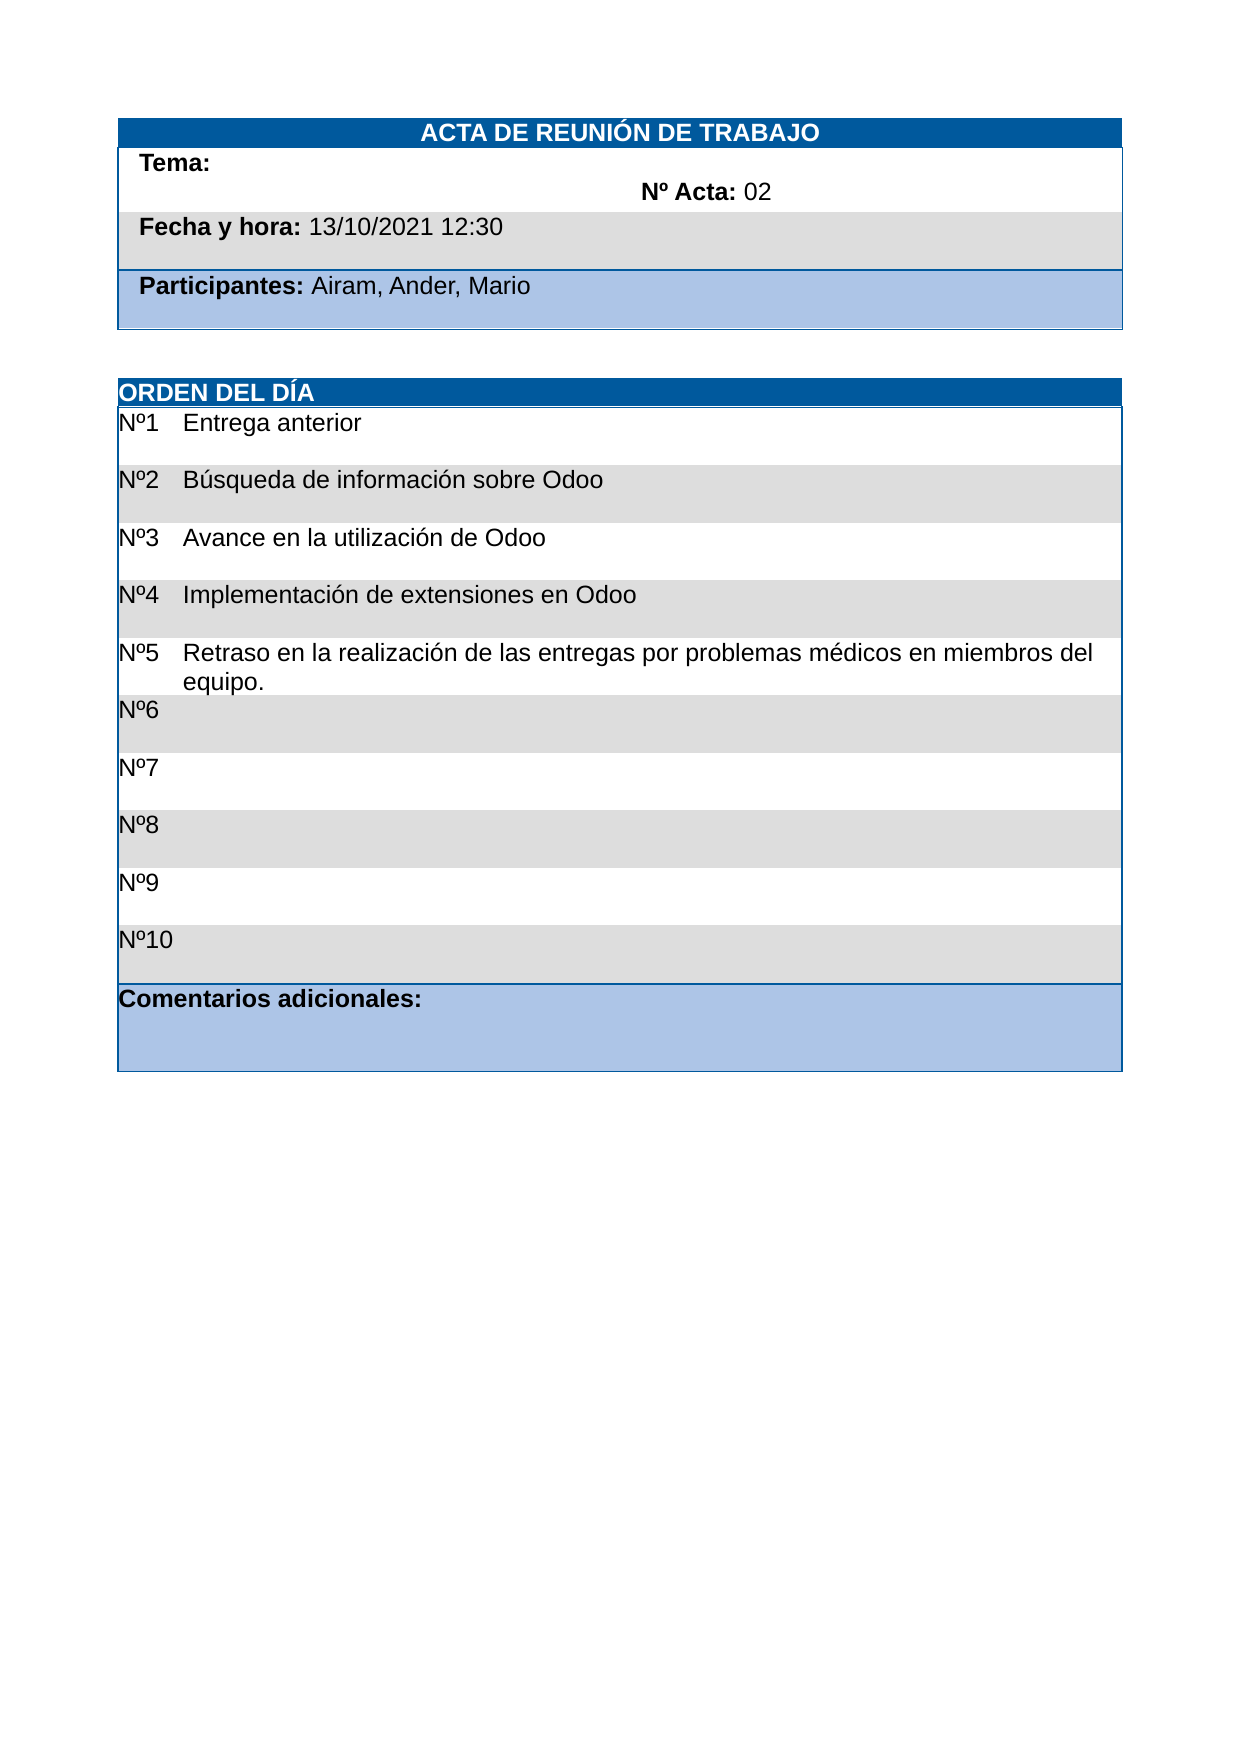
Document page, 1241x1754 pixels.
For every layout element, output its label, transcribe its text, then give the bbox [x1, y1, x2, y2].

table_cell Retraso en la realización de las entregas por problemas médicos en miembros del equipo. [183, 638, 1121, 695]
table_cell Nº6 [119, 695, 183, 753]
table_cell Fecha y hora: 13/10/2021 12:30 [119, 212, 620, 269]
table_header ORDEN DEL DÍA [118, 378, 1122, 406]
table_cell Nº5 [119, 638, 183, 695]
table_cell Participantes: Airam, Ander, Mario [119, 271, 620, 328]
table_cell [183, 925, 1121, 983]
table_cell Nº7 [119, 753, 183, 810]
table_cell Nº9 [119, 868, 183, 925]
table_cell Tema: [119, 148, 620, 212]
table_cell [620, 212, 1122, 269]
table_cell Nº3 [119, 523, 183, 580]
table_cell Nº4 [119, 580, 183, 638]
table_header ACTA DE REUNIÓN DE TRABAJO [118, 118, 1122, 147]
table_cell Comentarios adicionales: [119, 985, 1121, 1071]
table_cell Avance en la utilización de Odoo [183, 523, 1121, 580]
table_cell Nº8 [119, 810, 183, 868]
table_cell Entrega anterior [183, 408, 1121, 465]
table_cell [620, 271, 1122, 328]
table_cell [183, 810, 1121, 868]
table_cell Búsqueda de información sobre Odoo [183, 465, 1121, 523]
table_cell [183, 868, 1121, 925]
table_cell Implementación de extensiones en Odoo [183, 580, 1121, 638]
table_cell Nº10 [119, 925, 183, 983]
table_cell Nº1 [119, 408, 183, 465]
table_cell [183, 695, 1121, 753]
table_cell Nº2 [119, 465, 183, 523]
table_cell [183, 753, 1121, 810]
table_cell Nº Acta: 02 [620, 148, 1122, 212]
